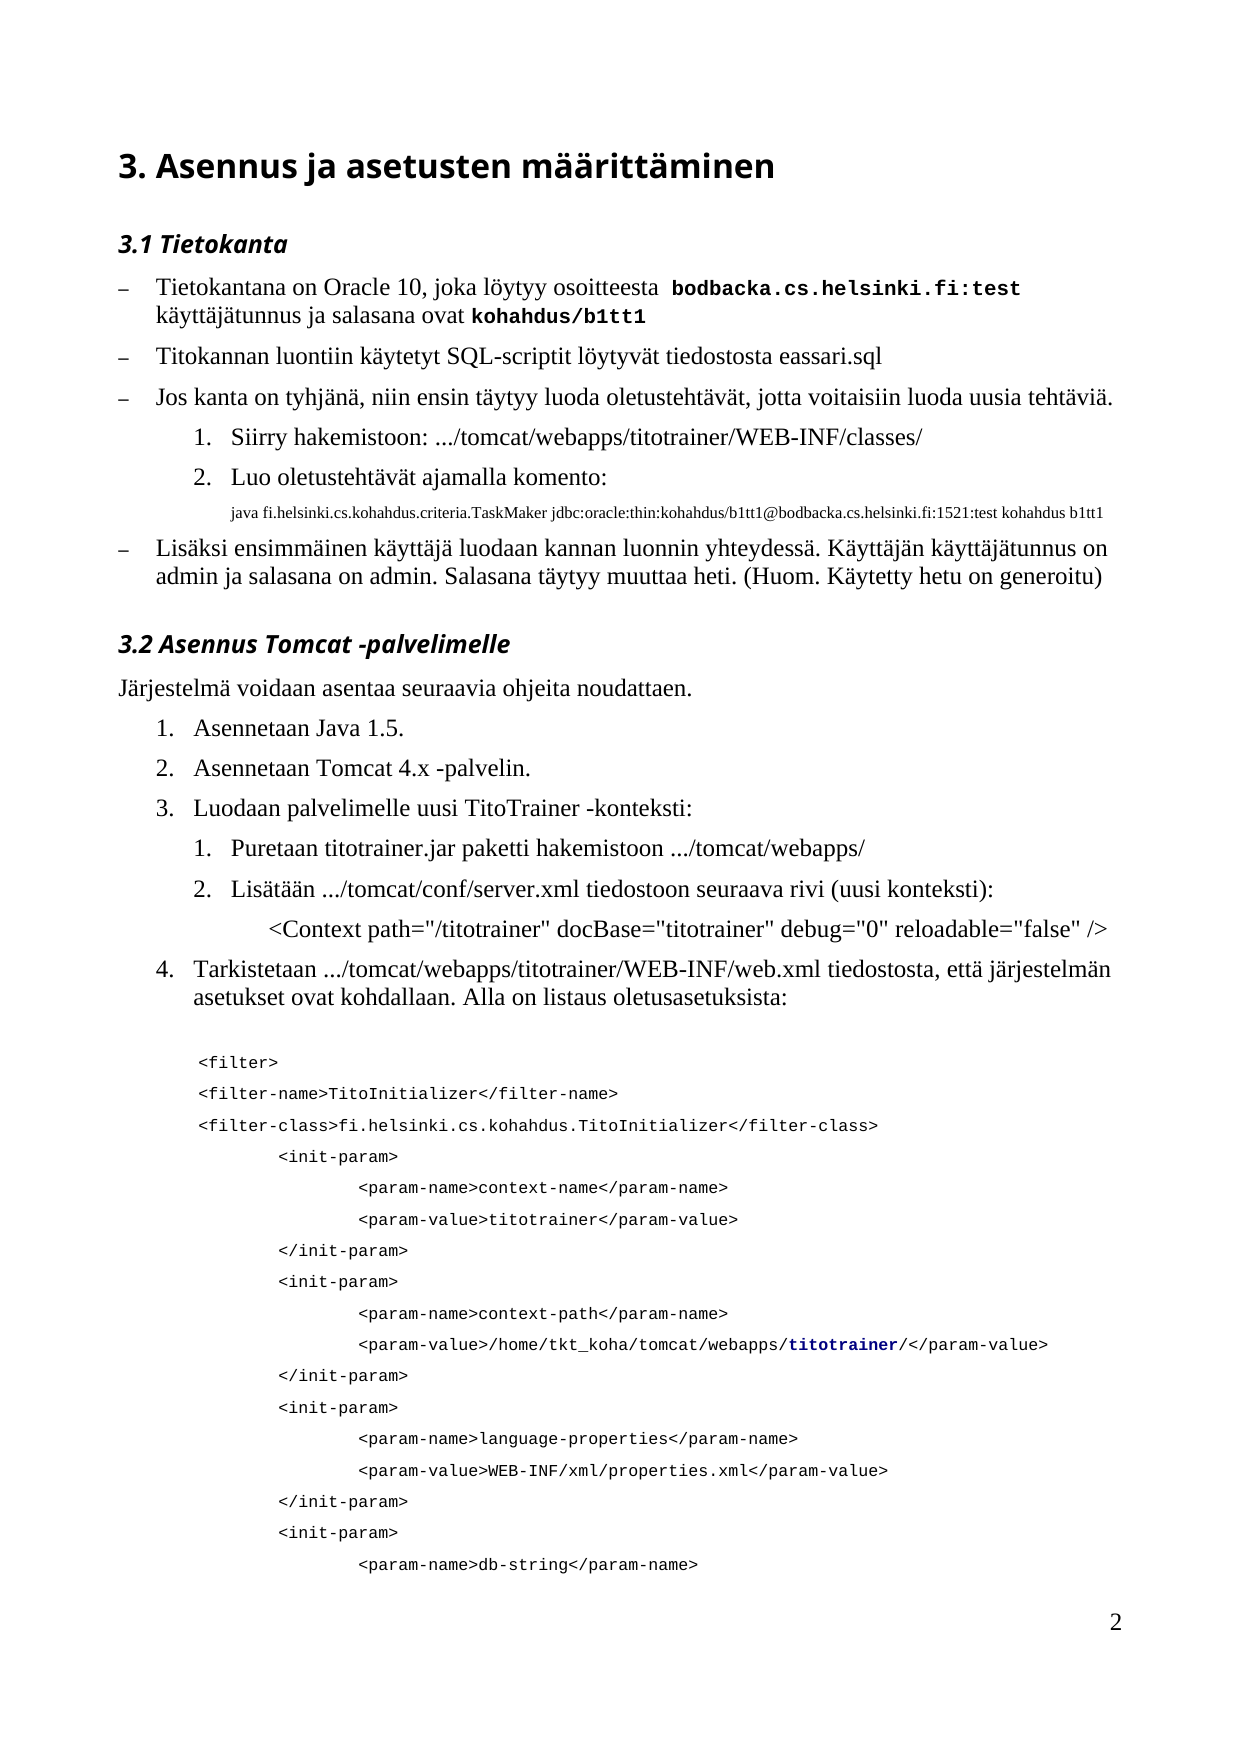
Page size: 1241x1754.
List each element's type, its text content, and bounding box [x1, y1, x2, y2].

text Järjestelmä voidaan asentaa seuraavia ohjeita noudattaen. [118, 674, 1122, 701]
text </init-param> [118, 1493, 1122, 1512]
list Puretaan titotrainer.jar paketti hakemistoon .../tomcat/webapps/ [193, 834, 1122, 862]
list Luodaan palvelimelle uusi TitoTrainer -konteksti: [156, 794, 1122, 822]
subtitle 3.1 Tietokanta [118, 226, 1122, 260]
text <filter-class>fi.helsinki.cs.kohahdus.TitoInitializer</filter-class> [118, 1117, 1122, 1136]
text <param-name>context-path</param-name> [118, 1305, 1122, 1324]
text <param-name>db-string</param-name> [118, 1556, 1122, 1575]
subtitle 3. Asennus ja asetusten määrittäminen [118, 143, 1122, 189]
text <param-value>titotrainer</param-value> [118, 1211, 1122, 1230]
text <init-param> [118, 1525, 1122, 1544]
list Siirry hakemistoon: .../tomcat/webapps/titotrainer/WEB-INF/classes/ [193, 423, 1122, 451]
text <init-param> [118, 1399, 1122, 1418]
list Jos kanta on tyhjänä, niin ensin täytyy luoda oletustehtävät, jotta voitaisiin luoda uusia tehtäviä. [118, 383, 1122, 410]
list Lisätään .../tomcat/conf/server.xml tiedostoon seuraava rivi (uusi konteksti): [193, 875, 1122, 902]
text <param-name>language-properties</param-name> [118, 1431, 1122, 1449]
subtitle 3.2 Asennus Tomcat -palvelimelle [118, 627, 1122, 661]
text <param-value>WEB-INF/xml/properties.xml</param-value> [118, 1462, 1122, 1481]
text <filter-name>TitoInitializer</filter-name> [118, 1086, 1122, 1105]
list Titokannan luontiin käytetyt SQL-scriptit löytyvät tiedostosta eassari.sql [118, 342, 1122, 370]
list java fi.helsinki.cs.kohahdus.criteria.TaskMaker jdbc:oracle:thin:kohahdus/b1tt1@bodbacka.cs.helsinki.fi:1521:test kohahdus b1tt1 [193, 503, 1122, 522]
text </init-param> [118, 1368, 1122, 1387]
text <filter> [118, 1054, 1122, 1073]
list Lisäksi ensimmäinen käyttäjä luodaan kannan luonnin yhteydessä. Käyttäjän käyttäjätunnus on admin ja salasana on admin. Salasana täytyy muuttaa heti. (Huom. Käytetty hetu on generoitu) [118, 534, 1122, 590]
list Asennetaan Tomcat 4.x -palvelin. [156, 754, 1122, 782]
list <Context path="/titotrainer" docBase="titotrainer" debug="0" reloadable="false" /> [231, 915, 1122, 943]
text <param-name>context-name</param-name> [118, 1180, 1122, 1199]
list Luo oletustehtävät ajamalla komento: [193, 463, 1122, 491]
text <init-param> [118, 1148, 1122, 1167]
list Tietokantana on Oracle 10, joka löytyy osoitteesta bodbacka.cs.helsinki.fi:test käyttäjätunnus ja salasana ovat kohahdus/b1tt1 [118, 273, 1122, 330]
text </init-param> [118, 1243, 1122, 1261]
list Tarkistetaan .../tomcat/webapps/titotrainer/WEB-INF/web.xml tiedostosta, että järjestelmän asetukset ovat kohdallaan. Alla on listaus oletusasetuksista: [156, 955, 1122, 1011]
text <init-param> [118, 1274, 1122, 1293]
text <param-value>/home/tkt_koha/tomcat/webapps/titotrainer/</param-value> [118, 1337, 1122, 1356]
list Asennetaan Java 1.5. [156, 714, 1122, 742]
